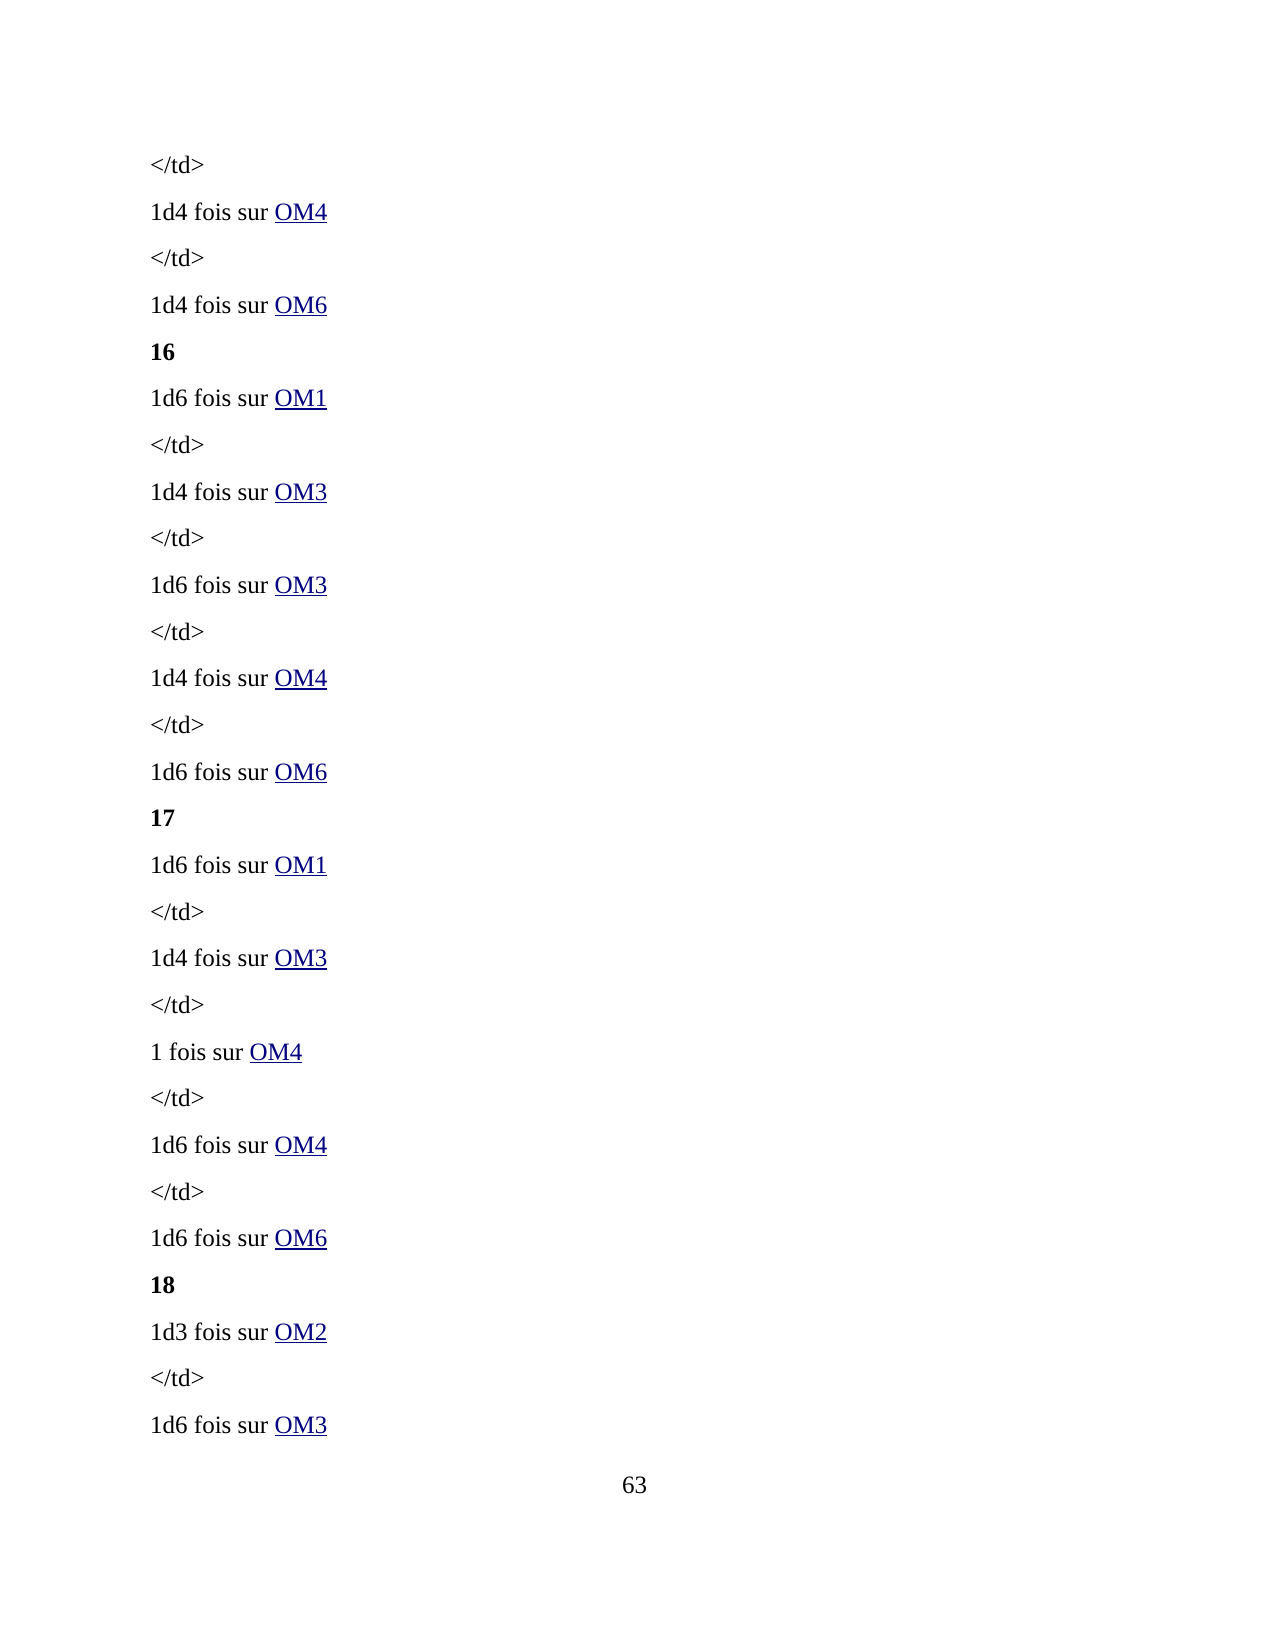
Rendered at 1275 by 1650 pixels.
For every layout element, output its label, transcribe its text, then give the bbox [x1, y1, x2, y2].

text </td> [150, 1083, 1125, 1112]
text 1d6 fois sur OM6 [150, 757, 1125, 785]
text 1d6 fois sur OM3 [150, 570, 1125, 599]
text 1d4 fois sur OM4 [150, 197, 1125, 225]
text 1d6 fois sur OM1 [150, 383, 1125, 412]
text 1d6 fois sur OM4 [150, 1130, 1125, 1159]
text </td> [150, 150, 1125, 179]
text 1d6 fois sur OM1 [150, 850, 1125, 879]
text </td> [150, 990, 1125, 1019]
text 16 [150, 337, 1125, 365]
text 1d4 fois sur OM3 [150, 477, 1125, 505]
text 1d6 fois sur OM3 [150, 1410, 1125, 1439]
text 17 [150, 803, 1125, 832]
text 1d4 fois sur OM6 [150, 290, 1125, 319]
text 1 fois sur OM4 [150, 1037, 1125, 1065]
text </td> [150, 1177, 1125, 1205]
text </td> [150, 243, 1125, 272]
text 1d4 fois sur OM4 [150, 663, 1125, 692]
text </td> [150, 897, 1125, 925]
text </td> [150, 523, 1125, 552]
text </td> [150, 1363, 1125, 1392]
text 1d6 fois sur OM6 [150, 1223, 1125, 1252]
text </td> [150, 710, 1125, 739]
text 1d4 fois sur OM3 [150, 943, 1125, 972]
text </td> [150, 617, 1125, 645]
text 18 [150, 1270, 1125, 1299]
text 1d3 fois sur OM2 [150, 1317, 1125, 1345]
text </td> [150, 430, 1125, 459]
